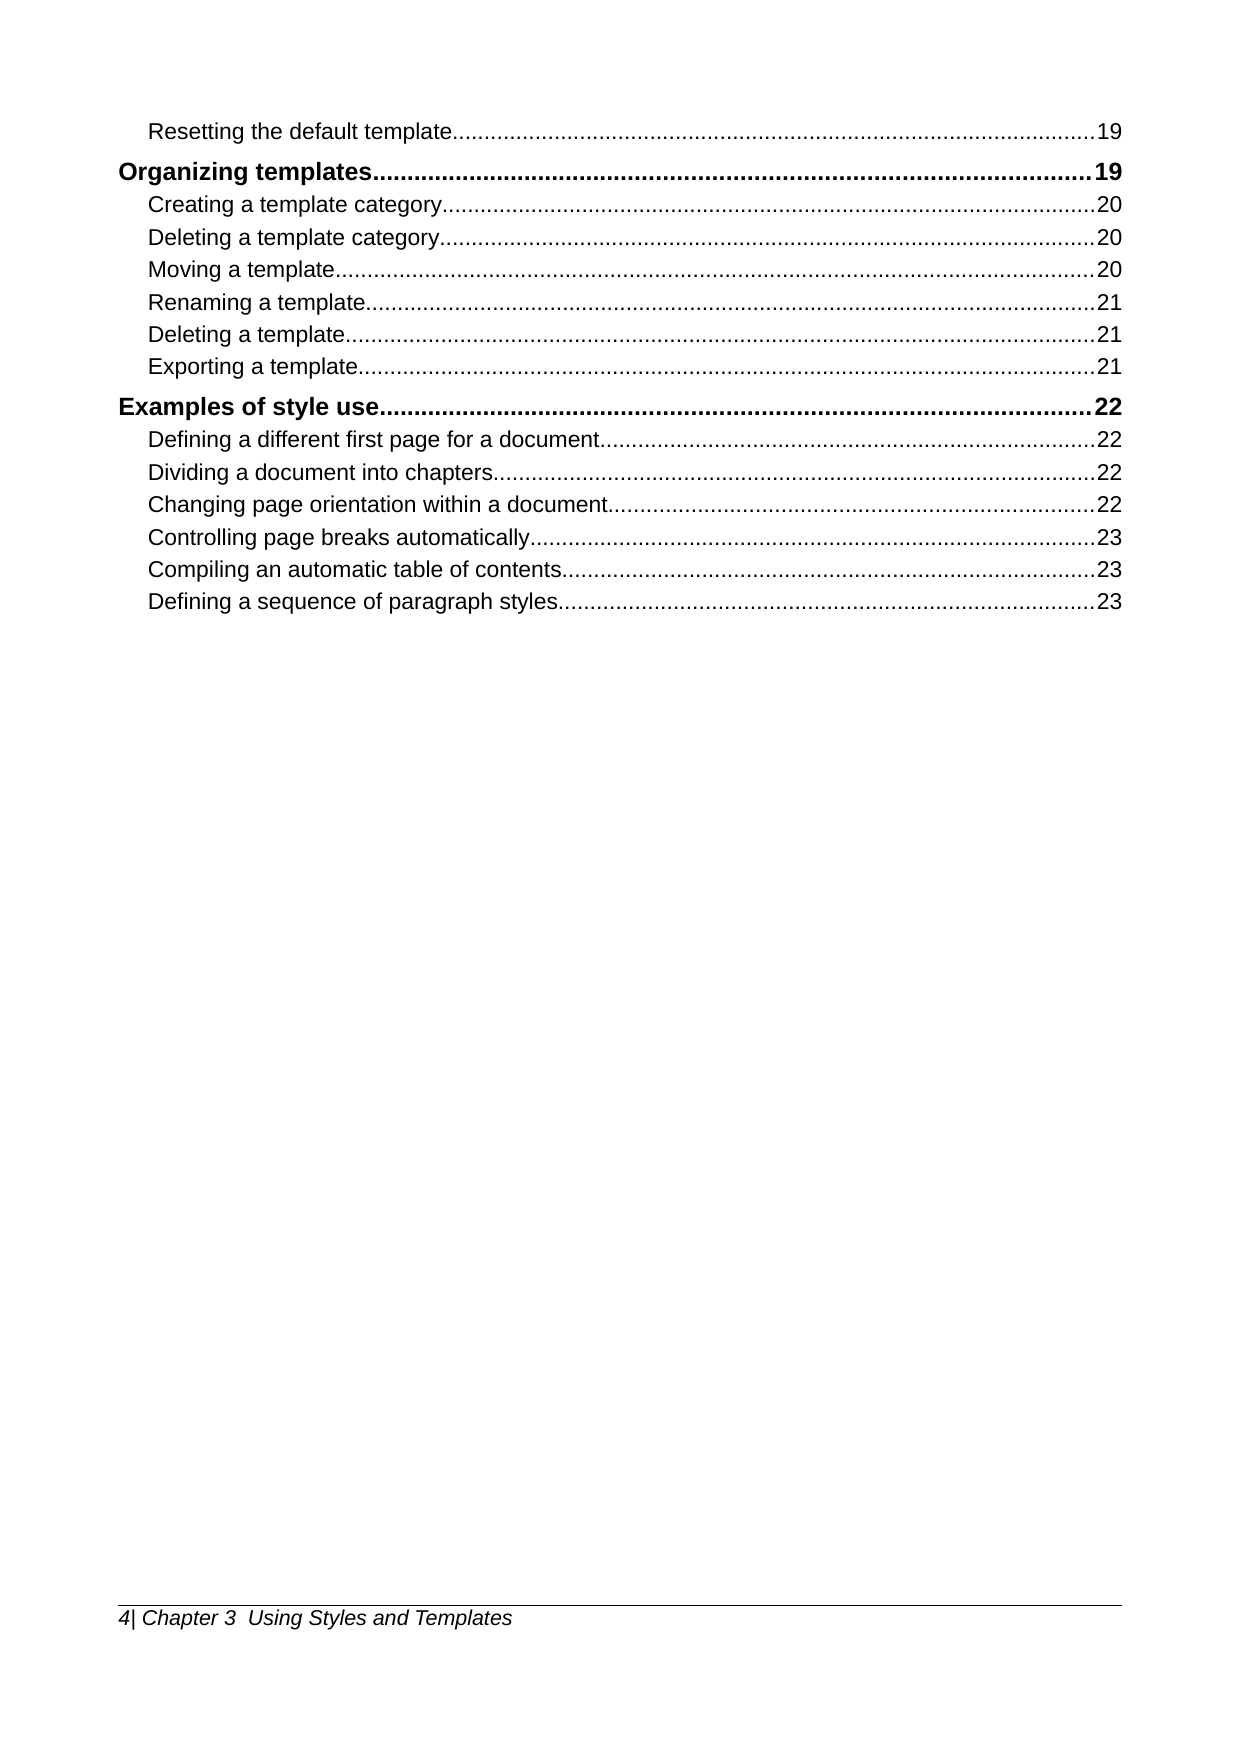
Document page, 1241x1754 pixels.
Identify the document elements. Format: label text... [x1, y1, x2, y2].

text Resetting the default template 19 [148, 118, 1122, 144]
text Organizing templates 19 [118, 156, 1122, 185]
text Renaming a template 21 [148, 288, 1122, 315]
text Dividing a document into chapters 22 [148, 459, 1122, 485]
text Creating a template category 20 [148, 191, 1122, 218]
text Deleting a template category 20 [148, 224, 1122, 250]
text Changing page orientation within a document 22 [148, 491, 1122, 517]
text Deleting a template 21 [148, 321, 1122, 347]
text Defining a different first page for a document 22 [148, 426, 1122, 453]
text Exporting a template 21 [148, 353, 1122, 379]
text Defining a sequence of paragraph styles 23 [148, 588, 1122, 615]
text Moving a template 20 [148, 256, 1122, 282]
text Examples of style use 22 [118, 392, 1122, 420]
text Compiling an automatic table of contents 23 [148, 556, 1122, 582]
text Controlling page breaks automatically 23 [148, 523, 1122, 550]
